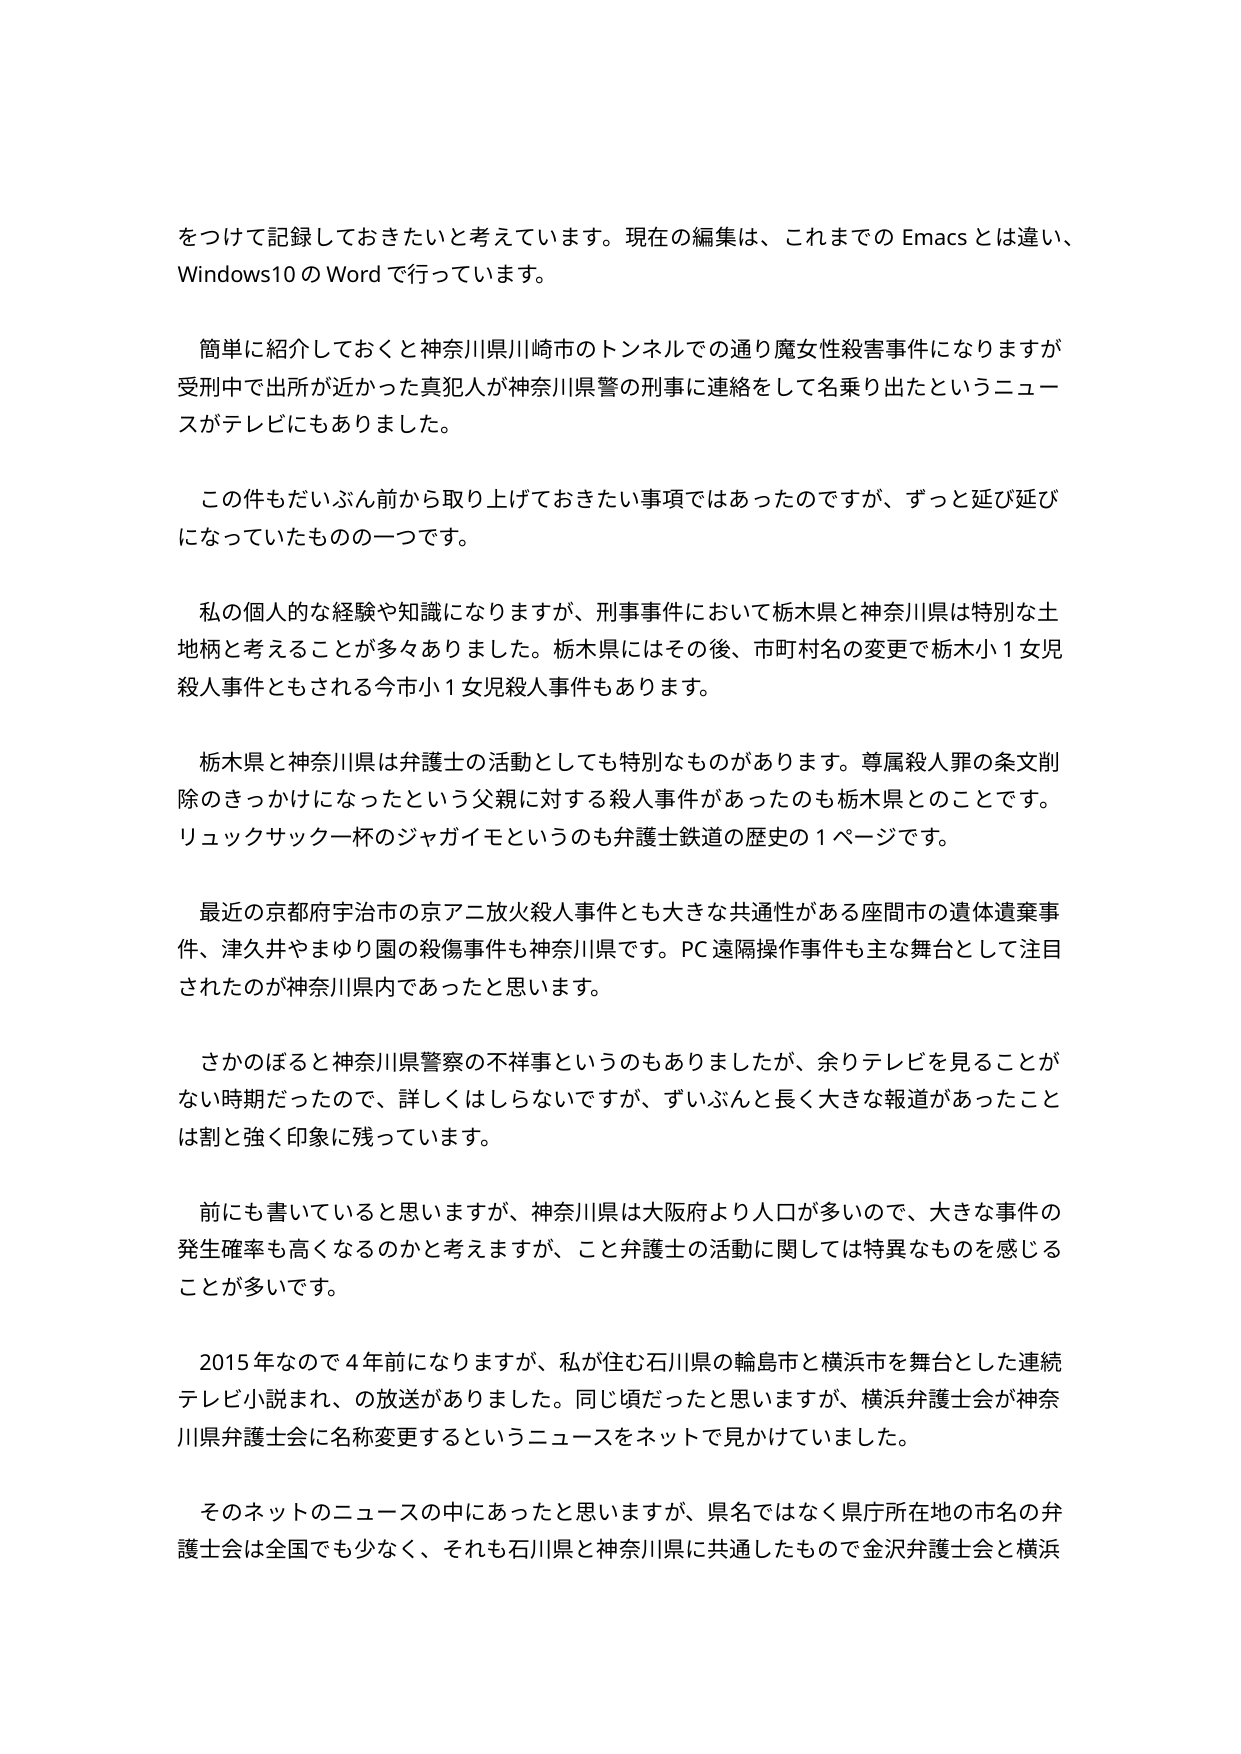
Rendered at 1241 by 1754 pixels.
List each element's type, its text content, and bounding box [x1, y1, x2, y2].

text 栃木県と神奈川県は弁護士の活動としても特別なものがあります。尊属殺人罪の条文削除のきっかけになったという父親に対する殺人事件があったのも栃木県とのことです。リュックサック一杯のジャガイモというのも弁護士鉄道の歴史の1ページです。 [177, 742, 1063, 854]
text 前にも書いていると思いますが、神奈川県は大阪府より人口が多いので、大きな事件の発生確率も高くなるのかと考えますが、こと弁護士の活動に関しては特異なものを感じることが多いです。 [177, 1192, 1063, 1304]
text そのネットのニュースの中にあったと思いますが、県名ではなく県庁所在地の市名の弁護士会は全国でも少なく、それも石川県と神奈川県に共通したもので金沢弁護士会と横浜 [177, 1492, 1063, 1567]
text 最近の京都府宇治市の京アニ放火殺人事件とも大きな共通性がある座間市の遺体遺棄事件、津久井やまゆり園の殺傷事件も神奈川県です。PC遠隔操作事件も主な舞台として注目されたのが神奈川県内であったと思います。 [177, 892, 1063, 1004]
text このあと栃木県弁護士会の事務所に女性を留めおいたとして問題と同じく独立の見出しをつけて記録しておきたいと考えています。現在の編集は、これまでのEmacsとは違い、Windows10のWordで行っています。 [177, 217, 1063, 292]
text 2015年なので4年前になりますが、私が住む石川県の輪島市と横浜市を舞台とした連続テレビ小説まれ、の放送がありました。同じ頃だったと思いますが、横浜弁護士会が神奈川県弁護士会に名称変更するというニュースをネットで見かけていました。 [177, 1342, 1063, 1454]
text この件もだいぶん前から取り上げておきたい事項ではあったのですが、ずっと延び延びになっていたものの一つです。 [177, 479, 1063, 554]
text 簡単に紹介しておくと神奈川県川崎市のトンネルでの通り魔女性殺害事件になりますが、受刑中で出所が近かった真犯人が神奈川県警の刑事に連絡をして名乗り出たというニュースがテレビにもありました。 [177, 329, 1063, 442]
text さかのぼると神奈川県警察の不祥事というのもありましたが、余りテレビを見ることがない時期だったので、詳しくはしらないですが、ずいぶんと長く大きな報道があったことは割と強く印象に残っています。 [177, 1042, 1063, 1154]
text 私の個人的な経験や知識になりますが、刑事事件において栃木県と神奈川県は特別な土地柄と考えることが多々ありました。栃木県にはその後、市町村名の変更で栃木小1女児殺人事件ともされる今市小1女児殺人事件もあります。 [177, 592, 1063, 704]
